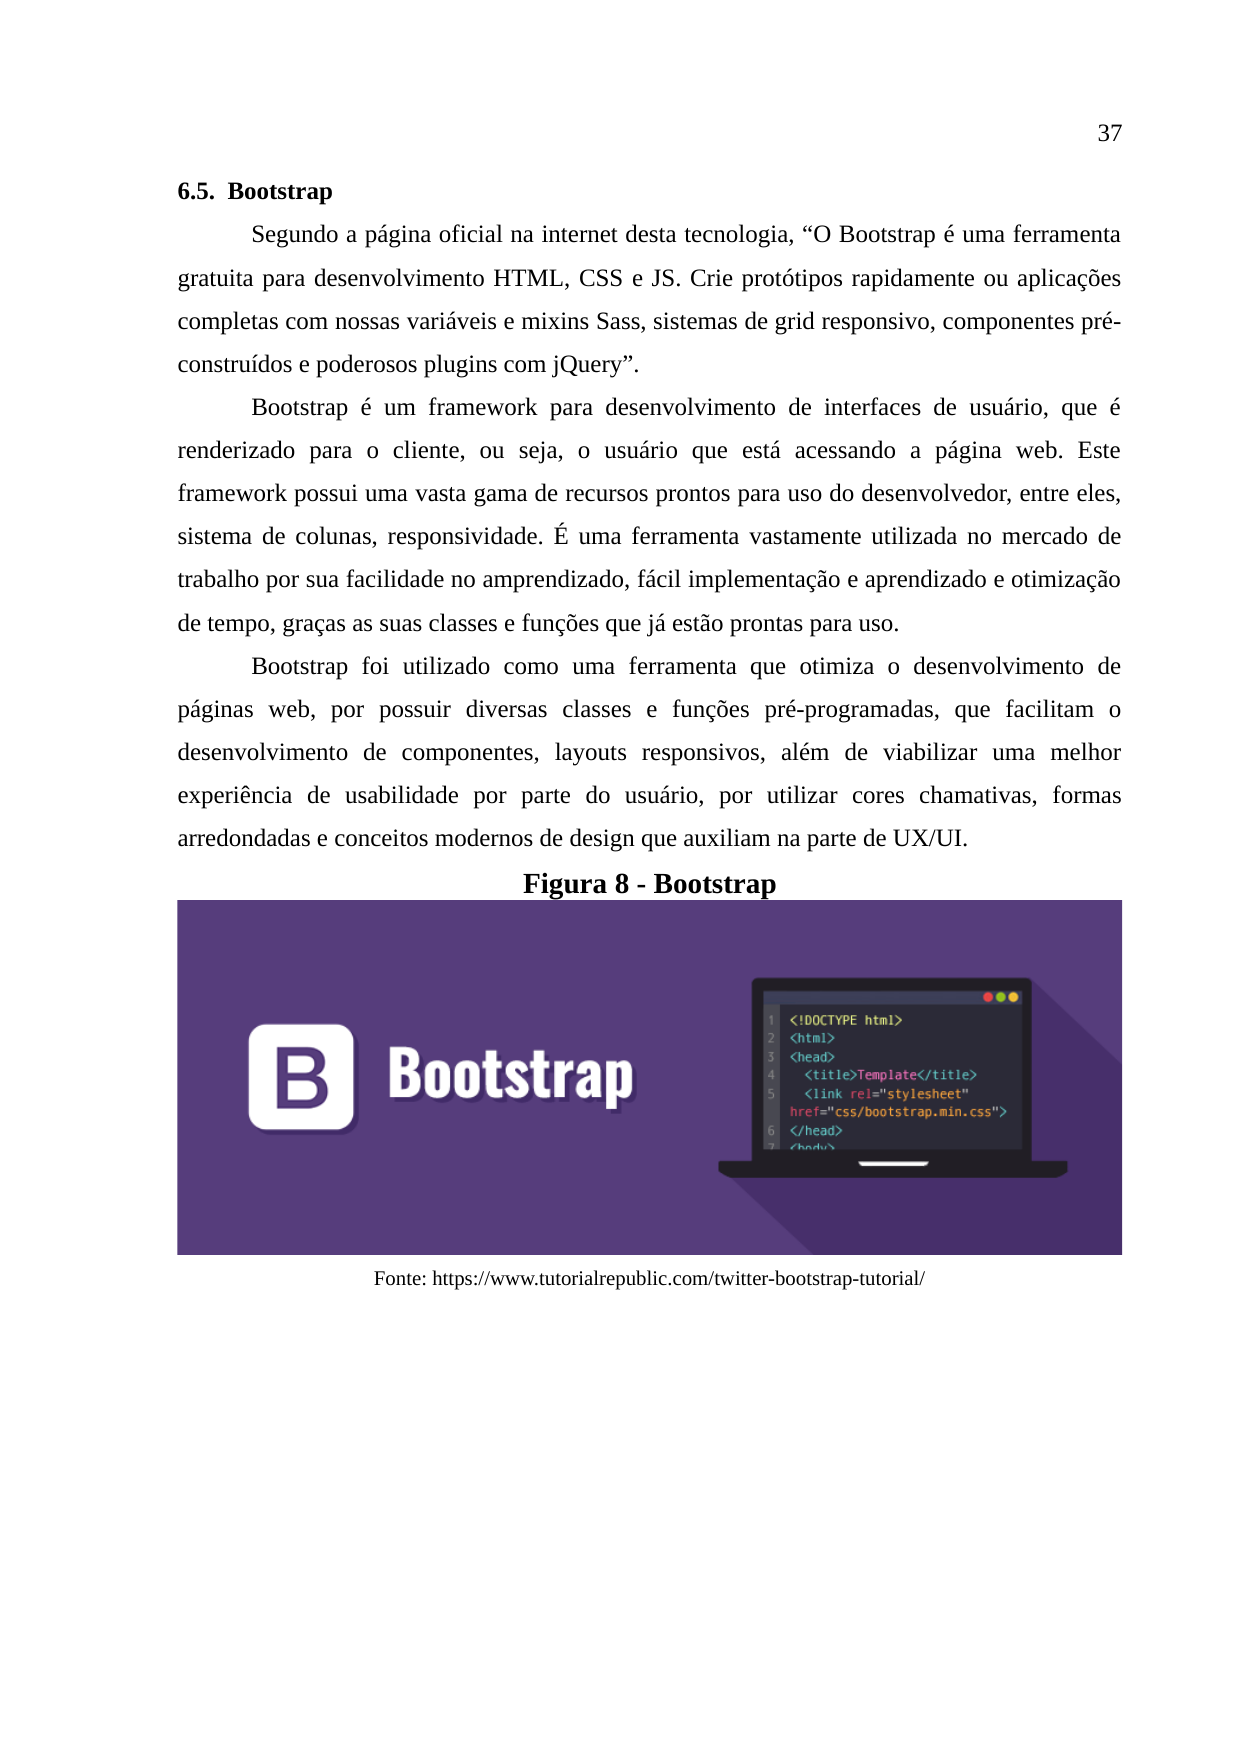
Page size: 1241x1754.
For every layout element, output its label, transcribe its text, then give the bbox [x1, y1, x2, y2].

text Bootstrap foi utilizado como uma ferramenta que otimiza o desenvolvimento de páginas web, por possuir diversas classes e funções pré-programadas, que facilitam o desenvolvimento de componentes, layouts responsivos, além de viabilizar uma melhor experiência de usabilidade por parte do usuário, por utilizar cores chamativas, formas arredondadas e conceitos modernos de design que auxiliam na parte de UX/UI. [177, 651, 1122, 852]
text Segundo a página oficial na internet desta tecnologia, “O Bootstrap é uma ferramenta gratuita para desenvolvimento HTML, CSS e JS. Crie protótipos rapidamente ou aplicações completas com nossas variáveis e mixins Sass, sistemas de grid responsivo, componentes pré-construídos e poderosos plugins com jQuery”. [177, 219, 1122, 378]
text Bootstrap é um framework para desenvolvimento de interfaces de usuário, que é renderizado para o cliente, ou seja, o usuário que está acessando a página web. Este framework possui uma vasta gama de recursos prontos para uso do desenvolvedor, entre eles, sistema de colunas, responsividade. É uma ferramenta vastamente utilizada no mercado de trabalho por sua facilidade no amprendizado, fácil implementação e aprendizado e otimização de tempo, graças as suas classes e funções que já estão prontas para uso. [177, 392, 1122, 636]
text Fonte: https://www.tutorialrepublic.com/twitter-bootstrap-tutorial/ [177, 1255, 1122, 1290]
text Figura 8 - Bootstrap [177, 866, 1122, 900]
picture [177, 900, 1123, 1255]
subtitle Bootstrap [177, 176, 1122, 205]
